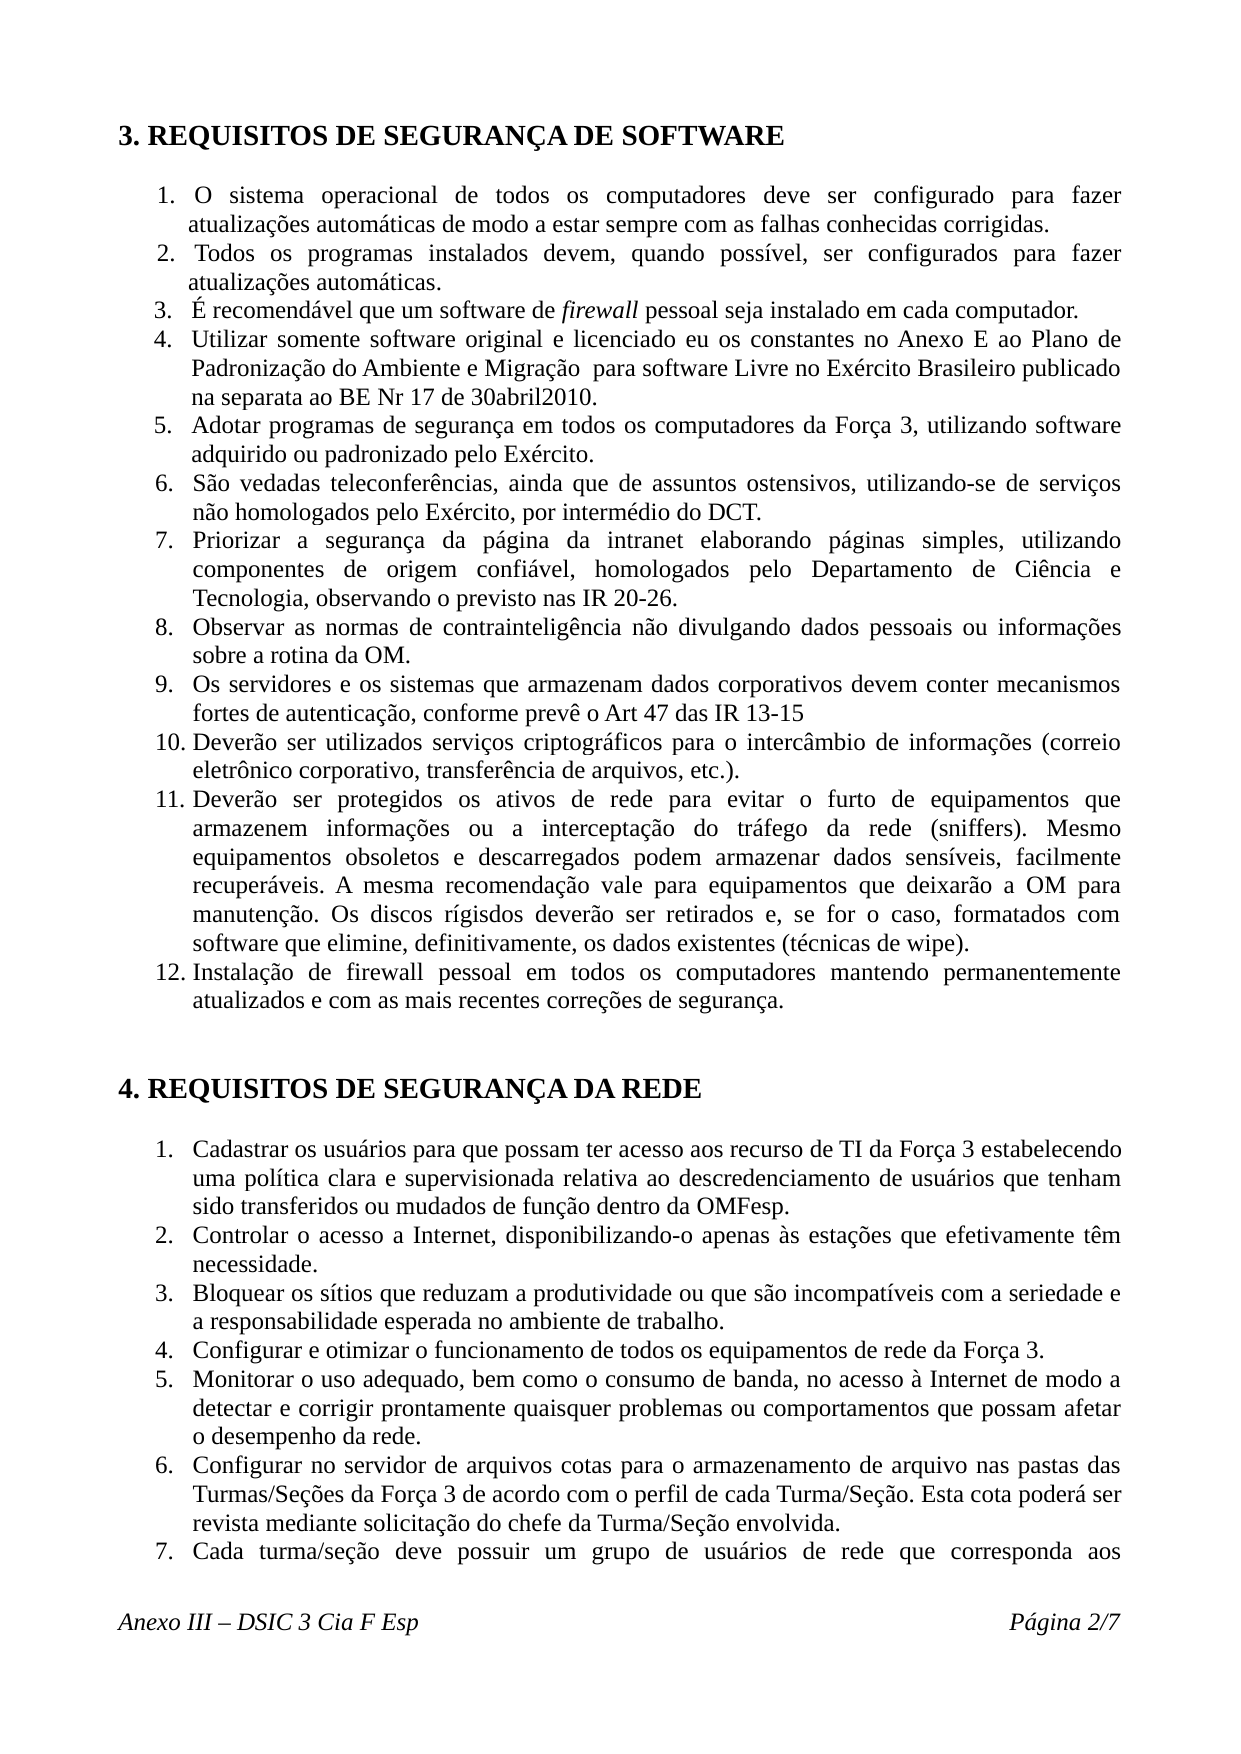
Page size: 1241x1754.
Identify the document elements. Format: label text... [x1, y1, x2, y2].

list Cada turma/seção deve possuir um grupo de usuários de rede que corresponda aos [155, 1536, 1122, 1565]
list Todos os programas instalados devem, quando possível, ser configurados para fazer atualizações automáticas. [150, 238, 1122, 295]
list Deverão ser protegidos os ativos de rede para evitar o furto de equipamentos que armazenem informações ou a interceptação do tráfego da rede (sniffers). Mesmo equipamentos obsoletos e descarregados podem armazenar dados sensíveis, facilmente recuperáveis. A mesma recomendação vale para equipamentos que deixarão a OM para manutenção. Os discos rígisdos deverão ser retirados e, se for o caso, formatados com software que elimine, definitivamente, os dados existentes (técnicas de wipe). [155, 784, 1122, 957]
list O sistema operacional de todos os computadores deve ser configurado para fazer atualizações automáticas de modo a estar sempre com as falhas conhecidas corrigidas. [150, 180, 1122, 238]
list Cadastrar os usuários para que possam ter acesso aos recurso de TI da Força 3 estabelecendo uma política clara e supervisionada relativa ao descredenciamento de usuários que tenham sido transferidos ou mudados de função dentro da OMFesp. [155, 1134, 1122, 1220]
list Observar as normas de contrainteligência não divulgando dados pessoais ou informações sobre a rotina da OM. [155, 612, 1122, 669]
list Deverão ser utilizados serviços criptográficos para o intercâmbio de informações (correio eletrônico corporativo, transferência de arquivos, etc.). [155, 727, 1122, 784]
list Configurar no servidor de arquivos cotas para o armazenamento de arquivo nas pastas das Turmas/Seções da Força 3 de acordo com o perfil de cada Turma/Seção. Esta cota poderá ser revista mediante solicitação do chefe da Turma/Seção envolvida. [155, 1450, 1122, 1536]
list Monitorar o uso adequado, bem como o consumo de banda, no acesso à Internet de modo a detectar e corrigir prontamente quaisquer problemas ou comportamentos que possam afetar o desempenho da rede. [155, 1364, 1122, 1450]
list Instalação de firewall pessoal em todos os computadores mantendo permanentemente atualizados e com as mais recentes correções de segurança. [155, 957, 1122, 1014]
list São vedadas teleconferências, ainda que de assuntos ostensivos, utilizando-se de serviços não homologados pelo Exército, por intermédio do DCT. [155, 468, 1122, 525]
list Utilizar somente software original e licenciado eu os constantes no Anexo E ao Plano de Padronização do Ambiente e Migração para software Livre no Exército Brasileiro publicado na separata ao BE Nr 17 de 30abril2010. [153, 324, 1122, 410]
list Configurar e otimizar o funcionamento de todos os equipamentos de rede da Força 3. [155, 1335, 1122, 1364]
list É recomendável que um software de firewall pessoal seja instalado em cada computador. [153, 295, 1122, 324]
list Adotar programas de segurança em todos os computadores da Força 3, utilizando software adquirido ou padronizado pelo Exército. [153, 410, 1122, 468]
text 4. REQUISITOS DE SEGURANÇA DA REDE [118, 1072, 1122, 1105]
list Priorizar a segurança da página da intranet elaborando páginas simples, utilizando componentes de origem confiável, homologados pelo Departamento de Ciência e Tecnologia, observando o previsto nas IR 20-26. [155, 525, 1122, 612]
list Os servidores e os sistemas que armazenam dados corporativos devem conter mecanismos fortes de autenticação, conforme prevê o Art 47 das IR 13-15 [155, 669, 1122, 727]
text 3. REQUISITOS DE SEGURANÇA DE SOFTWARE [118, 118, 1122, 152]
list Controlar o acesso a Internet, disponibilizando-o apenas às estações que efetivamente têm necessidade. [155, 1220, 1122, 1278]
list Bloquear os sítios que reduzam a produtividade ou que são incompatíveis com a seriedade e a responsabilidade esperada no ambiente de trabalho. [155, 1278, 1122, 1335]
